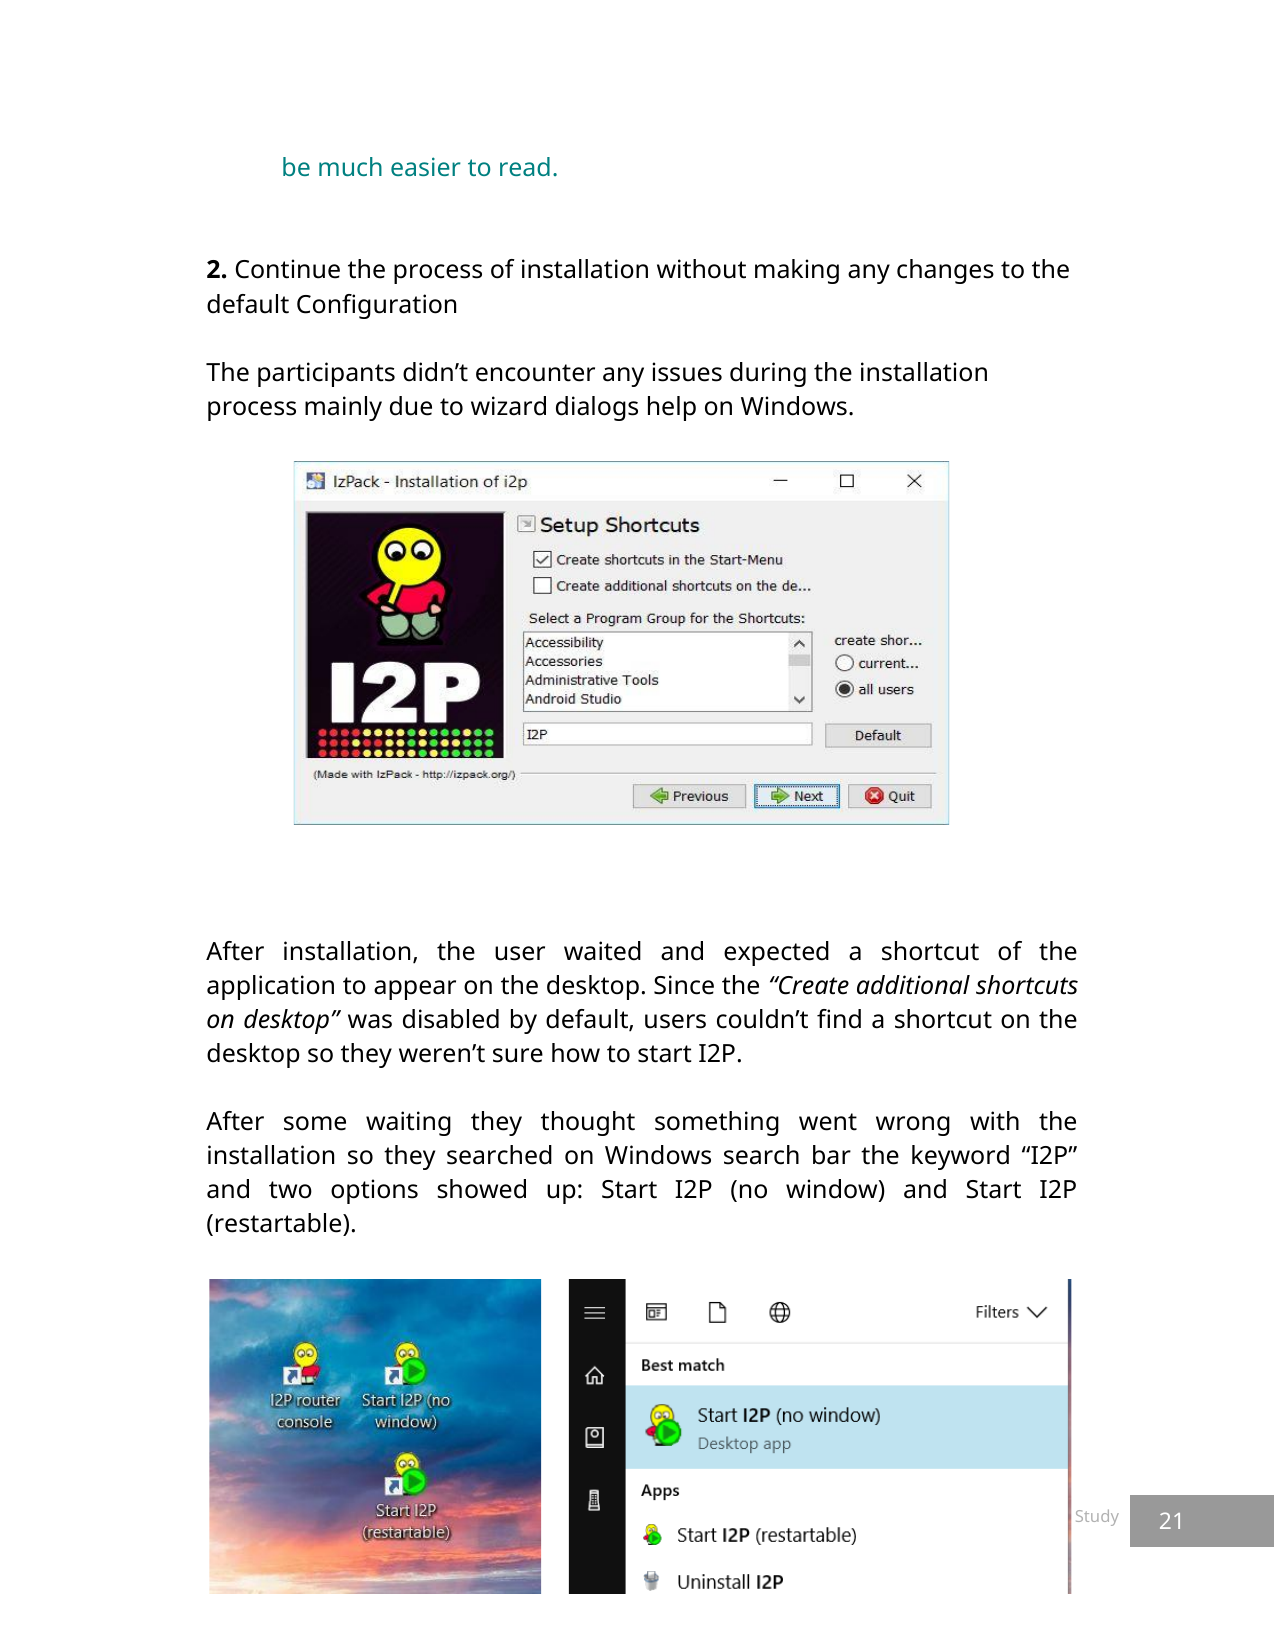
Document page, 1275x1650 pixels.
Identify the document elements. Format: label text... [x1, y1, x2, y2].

text After installation, the user waited and expected a shortcut of the application to appear on the desktop. Since the “Create additional shortcuts on desktop” was disabled by default, users couldn’t find a shortcut on the desktop so they weren’t sure how to start I2P. [206, 933, 1078, 1070]
list be much easier to read. [244, 150, 1078, 184]
text After some waiting they thought something went wrong with the installation so they searched on Windows search bar the keyword “I2P” and two options showed up: Start I2P (no window) and Start I2P (restartable). [206, 1104, 1078, 1240]
text 2. Continue the process of installation without making any changes to the default Configuration [206, 252, 1078, 320]
picture [209, 1279, 542, 1594]
picture [293, 461, 950, 825]
text The participants didn’t encounter any issues during the installation process mainly due to wizard dialogs help on Windows. [206, 354, 1078, 422]
picture [568, 1279, 1072, 1594]
